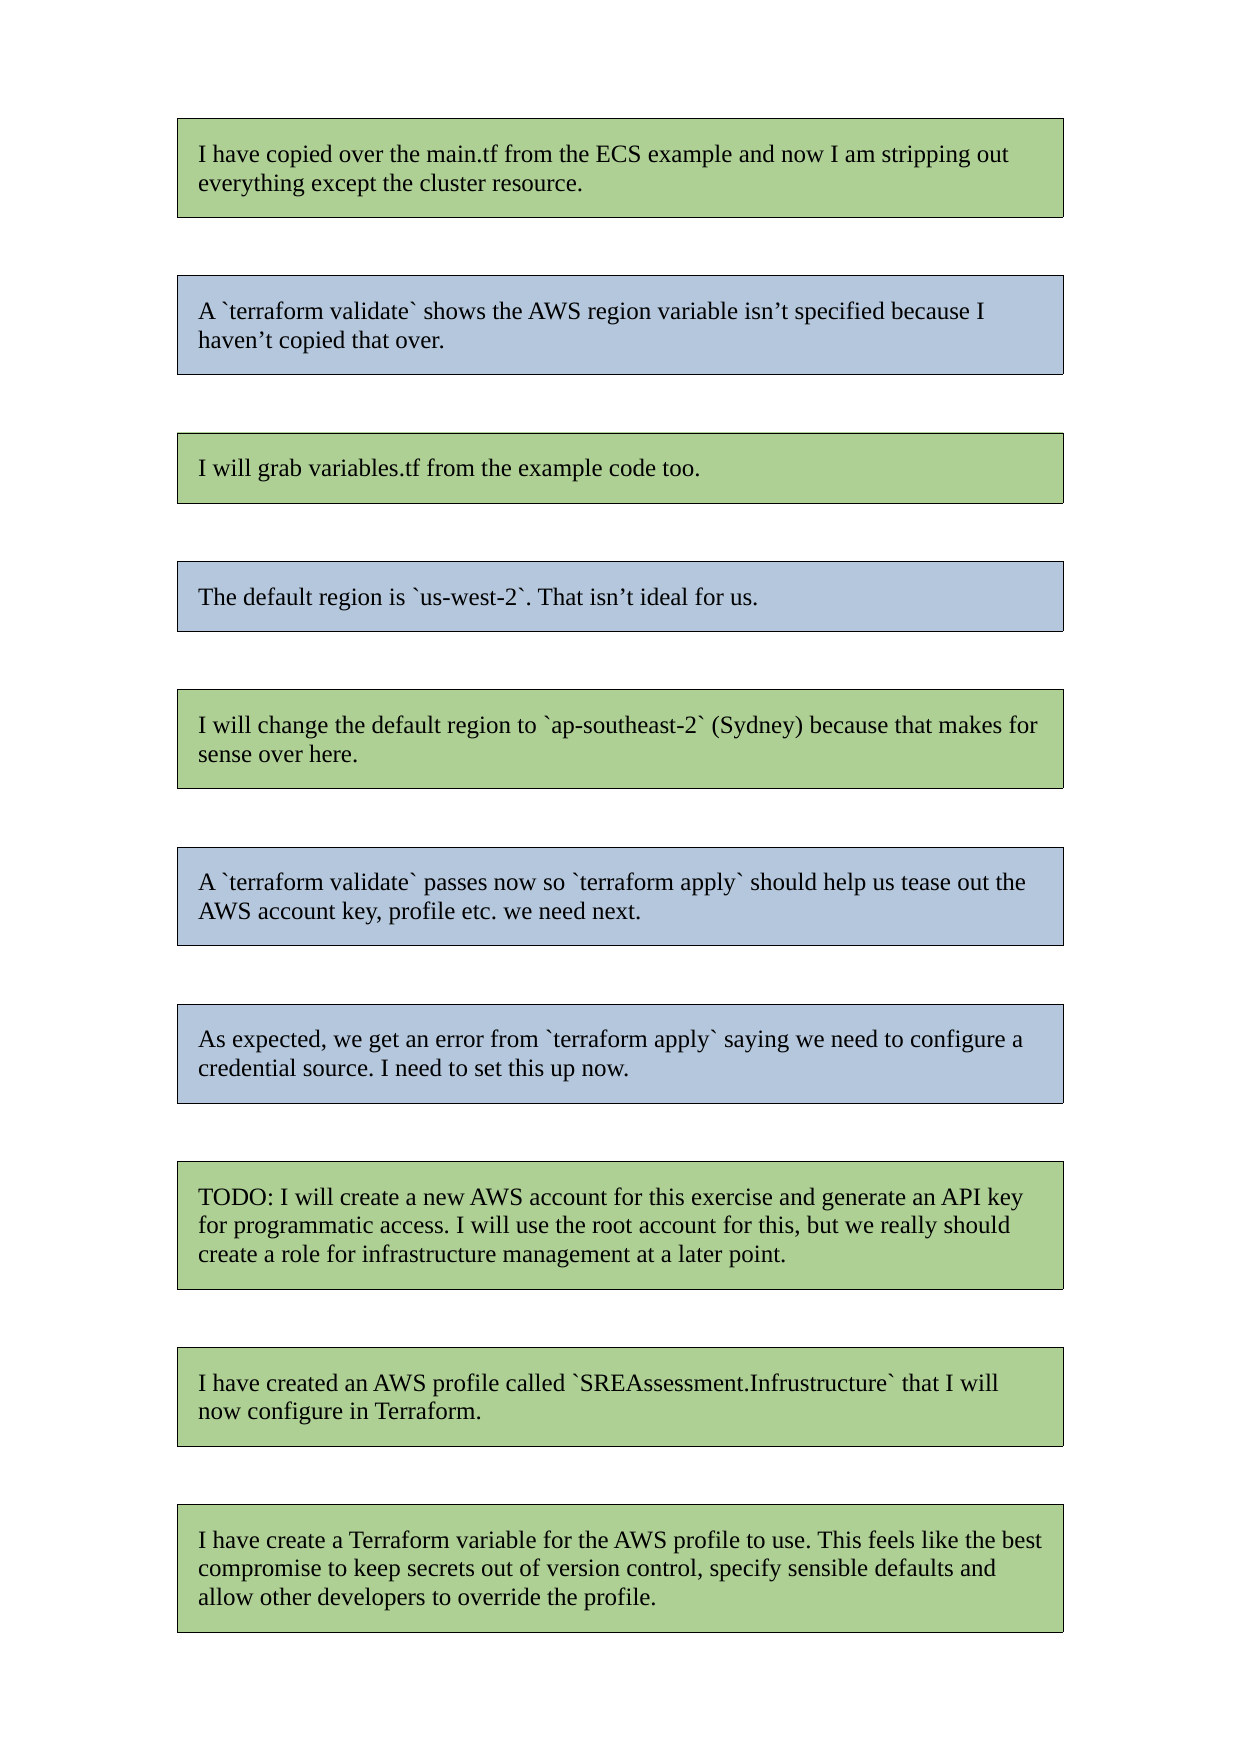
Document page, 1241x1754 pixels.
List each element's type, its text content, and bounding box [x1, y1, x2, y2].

text TODO: I will create a new AWS account for this exercise and generate an API key for programmatic access. I will use the root account for this, but we really should create a role for infrastructure management at a later point. [178, 1162, 1063, 1289]
text I have created an AWS profile called `SREAssessment.Infrustructure` that I will now configure in Terraform. [178, 1348, 1063, 1446]
text I have create a Terraform variable for the AWS profile to use. This feels like the best compromise to keep secrets out of version control, specify sensible defaults and allow other developers to override the profile. [178, 1505, 1063, 1632]
text The default region is `us-west-2`. That isn’t ideal for us. [178, 562, 1063, 631]
text I will grab variables.tf from the example code too. [178, 434, 1063, 503]
text As expected, we get an error from `terraform apply` saying we need to configure a credential source. I need to set this up now. [178, 1005, 1063, 1103]
text I have copied over the main.tf from the ECS example and now I am stripping out everything except the cluster resource. [178, 119, 1063, 217]
text A `terraform validate` shows the AWS region variable isn’t specified because I haven’t copied that over. [178, 276, 1063, 374]
text A `terraform validate` passes now so `terraform apply` should help us tease out the AWS account key, profile etc. we need next. [178, 848, 1063, 945]
text I will change the default region to `ap-southeast-2` (Sydney) because that makes for sense over here. [178, 690, 1063, 788]
